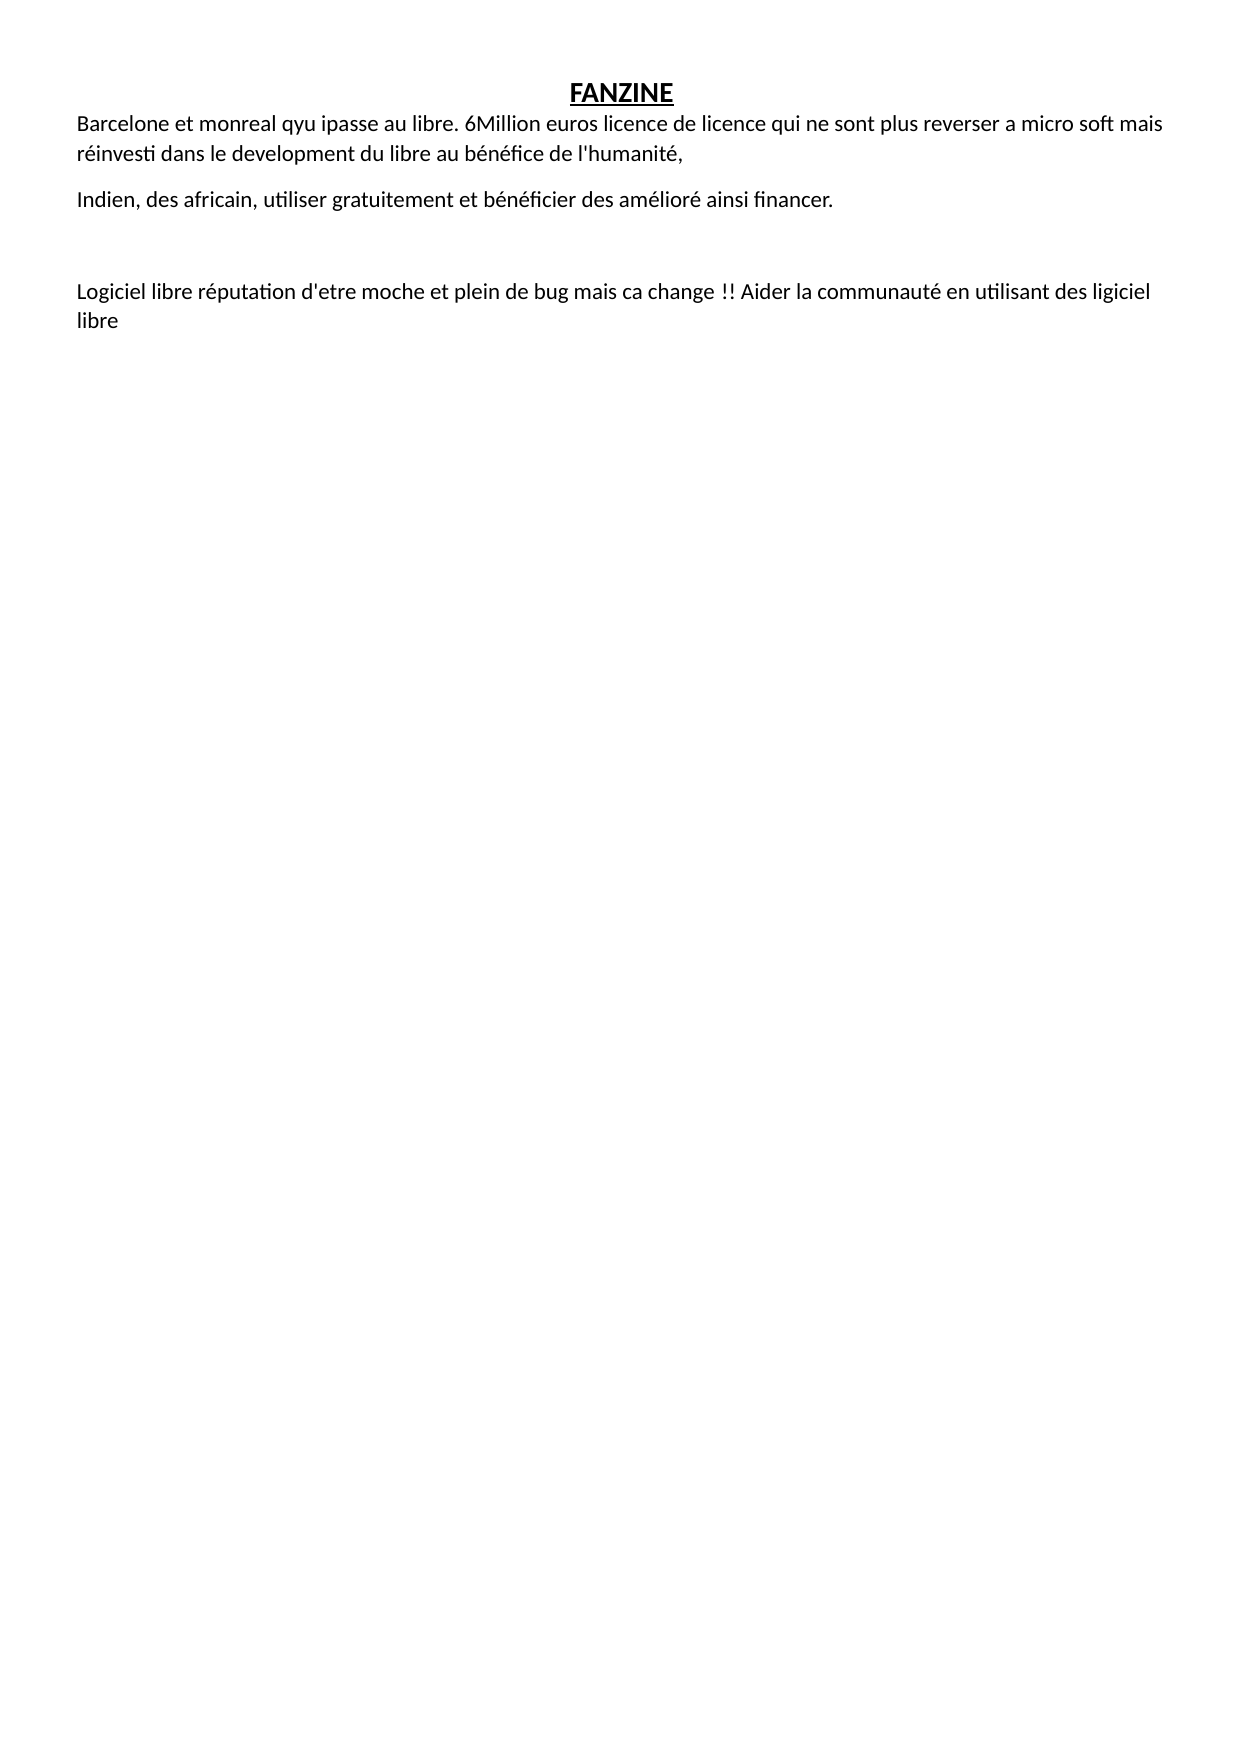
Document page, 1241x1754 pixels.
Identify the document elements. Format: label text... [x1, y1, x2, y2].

list Logiciel libre réputation d'etre moche et plein de bug mais ca change !! Aider la communauté en utilisant des ligiciel libre [77, 277, 1166, 334]
list Indien, des africain, utiliser gratuitement et bénéficier des amélioré ainsi financer. [77, 185, 1166, 213]
list Barcelone et monreal qyu ipasse au libre. 6Million euros licence de licence qui ne sont plus reverser a micro soft mais réinvesti dans le development du libre au bénéfice de l'humanité, [77, 109, 1166, 167]
